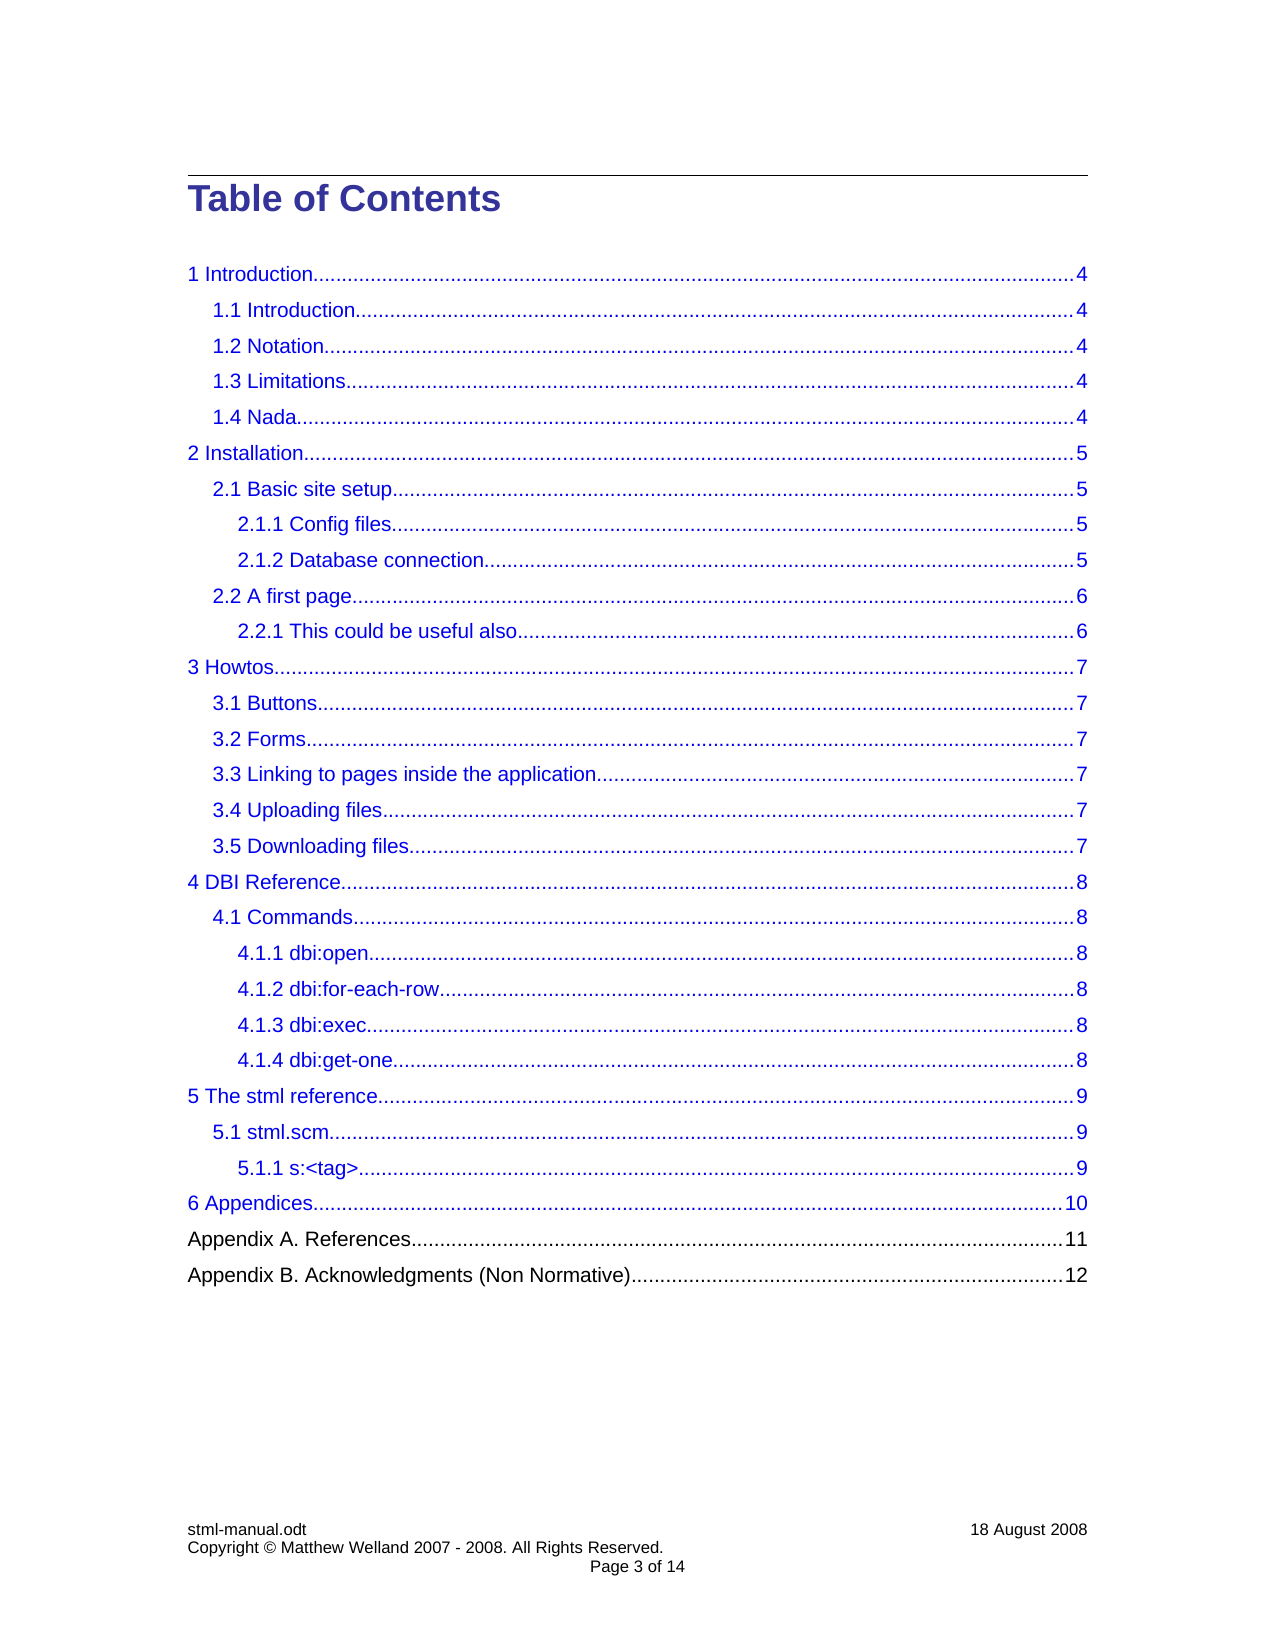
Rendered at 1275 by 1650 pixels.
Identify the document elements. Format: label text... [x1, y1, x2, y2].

text 3.5 Downloading files 7 [212, 834, 1088, 858]
text 4.1.2 dbi:for-each-row 8 [237, 977, 1088, 1001]
text 4.1.1 dbi:open 8 [237, 942, 1088, 965]
text 1.3 Limitations 4 [212, 370, 1088, 393]
text Appendix B. Acknowledgments (Non Normative) 12 [187, 1263, 1088, 1287]
text 2.1 Basic site setup 5 [212, 477, 1088, 501]
text 3.1 Buttons 7 [212, 692, 1088, 715]
text 2.1.1 Config files 5 [237, 513, 1088, 536]
text Appendix A. References 11 [187, 1228, 1088, 1251]
text 3 Howtos 7 [187, 656, 1088, 679]
text 1.4 Nada 4 [212, 406, 1088, 429]
text 3.3 Linking to pages inside the application 7 [212, 763, 1088, 786]
text 3.2 Forms 7 [212, 727, 1088, 751]
text 5.1 stml.scm 9 [212, 1120, 1088, 1144]
text 5.1.1 s:<tag> 9 [237, 1156, 1088, 1179]
text 4.1 Commands 8 [212, 906, 1088, 929]
subtitle Table of Contents [187, 176, 1088, 219]
text 2.2 A first page 6 [212, 584, 1088, 608]
text 2 Installation 5 [187, 442, 1088, 465]
text 3.4 Uploading files 7 [212, 799, 1088, 822]
text 4.1.4 dbi:get-one 8 [237, 1049, 1088, 1072]
text 1 Introduction 4 [187, 263, 1088, 286]
text 1.2 Notation 4 [212, 334, 1088, 358]
text 1.1 Introduction 4 [212, 299, 1088, 322]
text 2.1.2 Database connection 5 [237, 549, 1088, 572]
text 4 DBI Reference 8 [187, 870, 1088, 893]
text 5 The stml reference 9 [187, 1085, 1088, 1108]
text 6 Appendices 10 [187, 1192, 1088, 1215]
text 4.1.3 dbi:exec 8 [237, 1013, 1088, 1036]
text 2.2.1 This could be useful also 6 [237, 620, 1088, 643]
